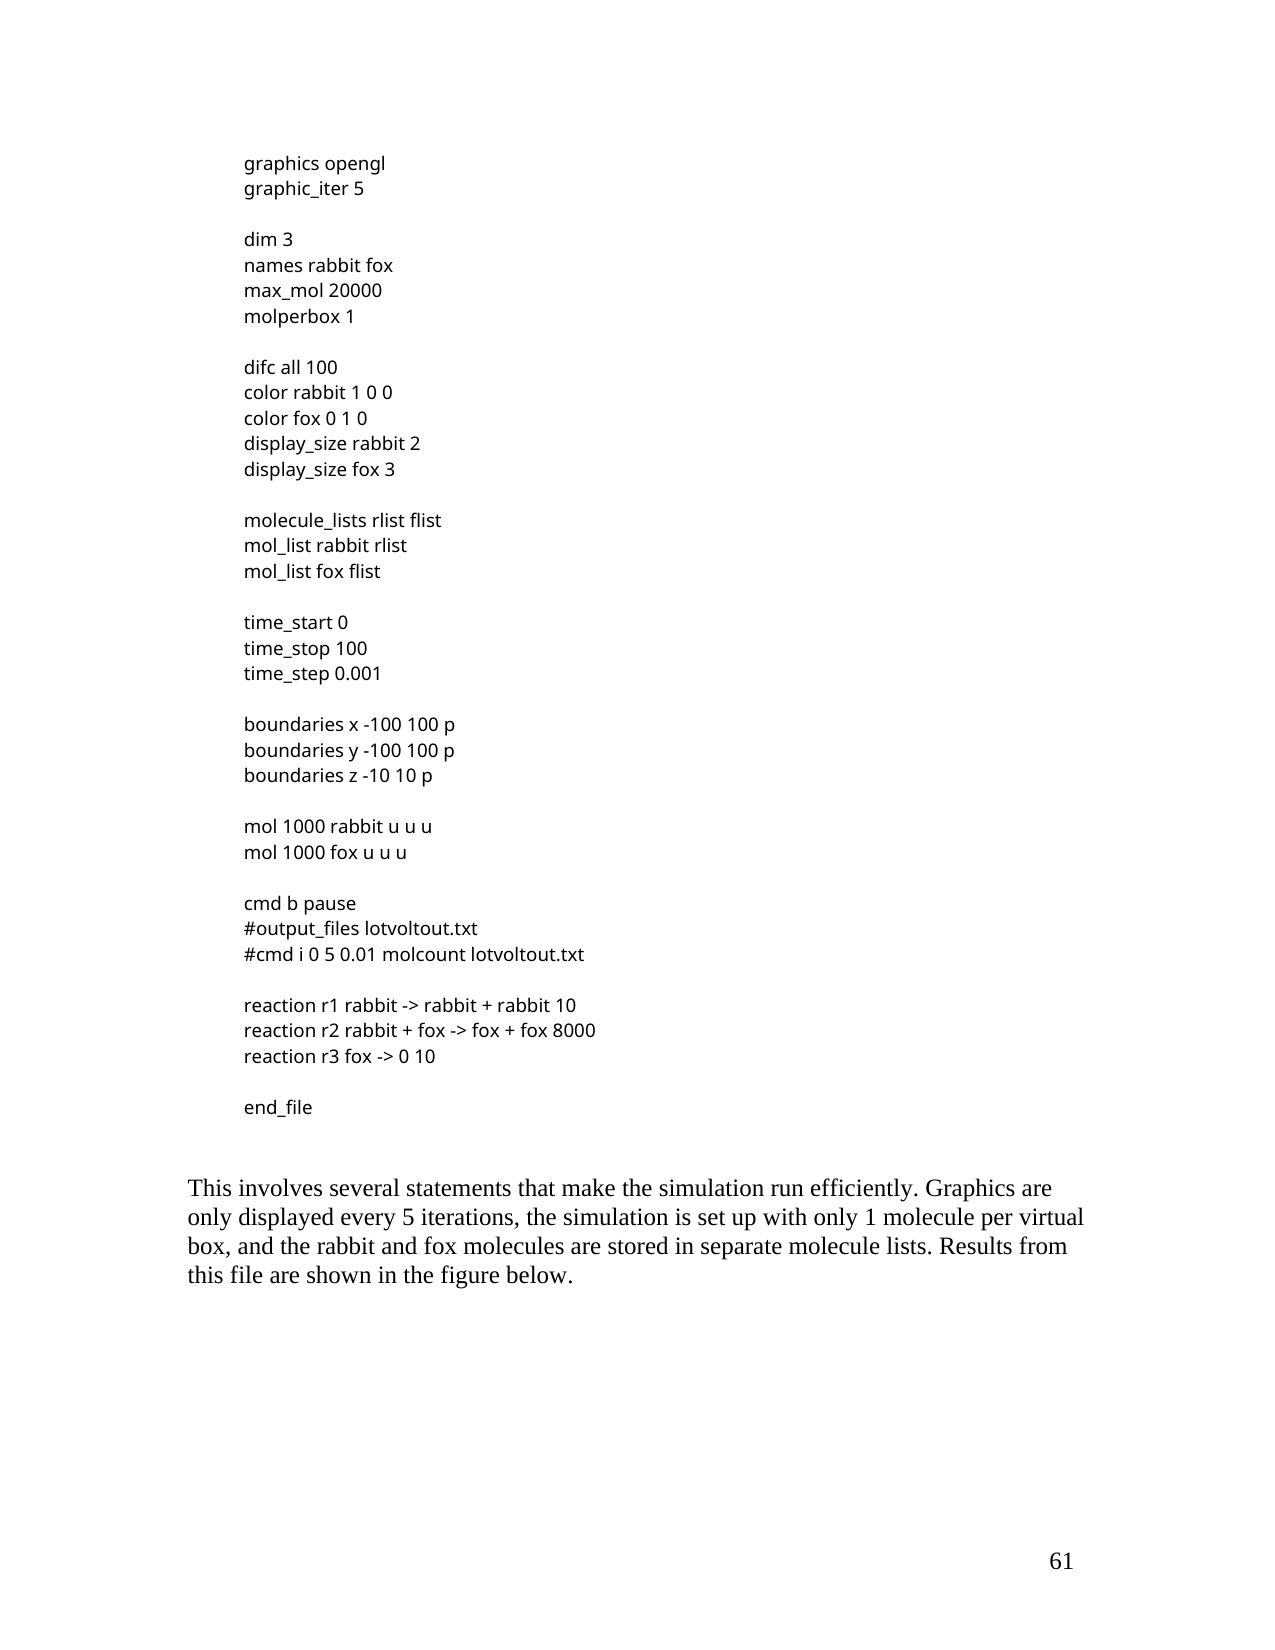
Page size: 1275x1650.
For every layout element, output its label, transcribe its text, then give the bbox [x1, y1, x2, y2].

text reaction r3 fox -> 0 10 [187, 1043, 1087, 1069]
text mol 1000 rabbit u u u [187, 813, 1087, 839]
text cmd b pause [187, 890, 1087, 916]
text time_stop 100 [187, 635, 1087, 660]
text end_file [187, 1094, 1087, 1120]
text reaction r2 rabbit + fox -> fox + fox 8000 [187, 1018, 1087, 1043]
text color rabbit 1 0 0 [187, 380, 1087, 405]
text molecule_lists rlist flist [187, 507, 1087, 533]
text mol_list rabbit rlist [187, 533, 1087, 558]
text names rabbit fox [187, 252, 1087, 278]
text difc all 100 [187, 354, 1087, 380]
text boundaries x -100 100 p [187, 711, 1087, 737]
text max_mol 20000 [187, 278, 1087, 303]
text color fox 0 1 0 [187, 405, 1087, 431]
text display_size rabbit 2 [187, 431, 1087, 456]
text #cmd i 0 5 0.01 molcount lotvoltout.txt [187, 941, 1087, 967]
text mol 1000 fox u u u [187, 839, 1087, 864]
text graphics opengl [187, 150, 1087, 176]
text display_size fox 3 [187, 456, 1087, 482]
text reaction r1 rabbit -> rabbit + rabbit 10 [187, 992, 1087, 1018]
text graphic_iter 5 [187, 176, 1087, 201]
text molperbox 1 [187, 303, 1087, 329]
text #output_files lotvoltout.txt [187, 916, 1087, 941]
text boundaries z -10 10 p [187, 762, 1087, 788]
text time_start 0 [187, 609, 1087, 635]
text mol_list fox flist [187, 558, 1087, 584]
text time_step 0.001 [187, 660, 1087, 686]
text dim 3 [187, 227, 1087, 252]
text This involves several statements that make the simulation run efficiently. Graphics are only displayed every 5 iterations, the simulation is set up with only 1 molecule per virtual box, and the rabbit and fox molecules are stored in separate molecule lists. Results from this file are shown in the figure below. [187, 1173, 1087, 1288]
text boundaries y -100 100 p [187, 737, 1087, 762]
